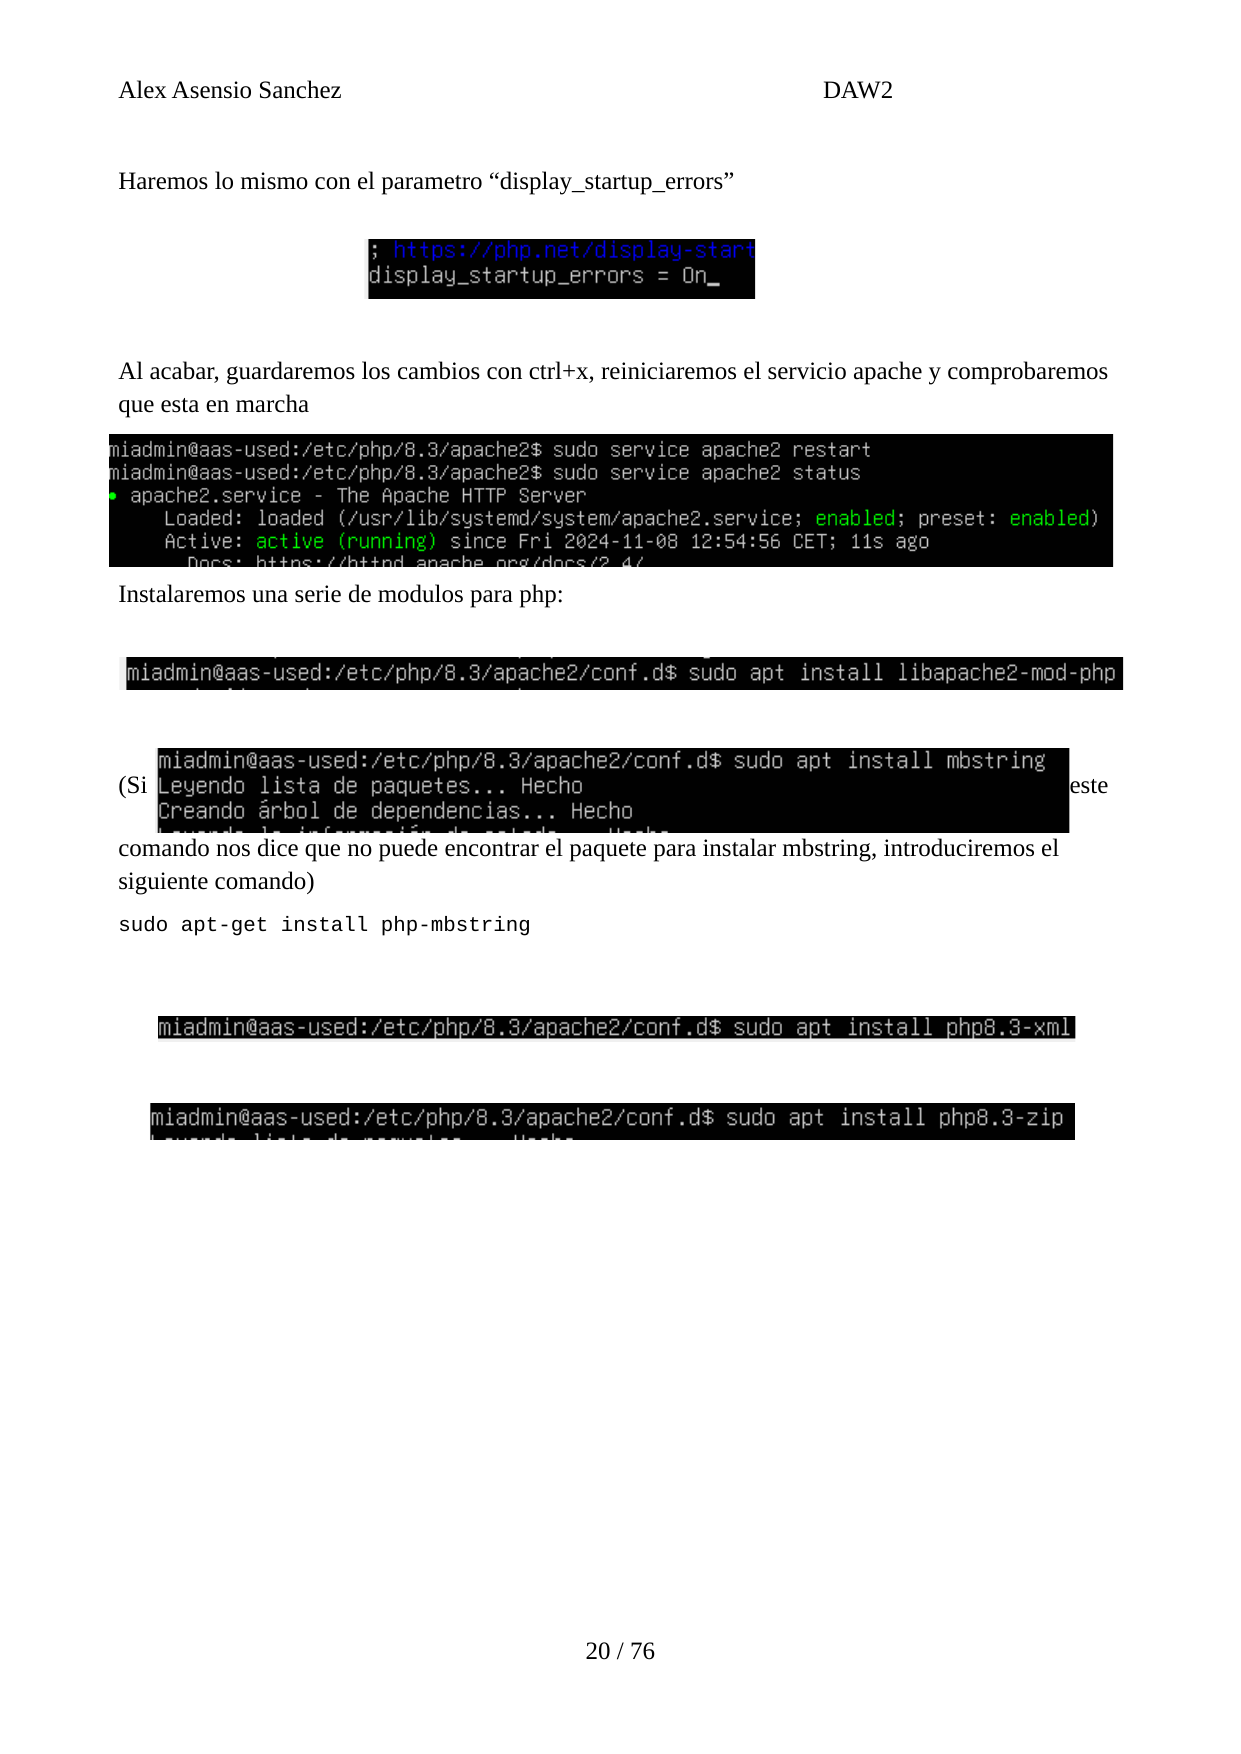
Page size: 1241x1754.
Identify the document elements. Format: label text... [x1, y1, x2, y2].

text sudo apt-get install php-mbstring [118, 913, 1122, 937]
picture [364, 239, 755, 299]
text (Si este comando nos dice que no puede encontrar el paquete para instalar mbstring, introduciremos el siguiente comando) [118, 770, 1122, 895]
text Al acabar, guardaremos los cambios con ctrl+x, reiniciaremos el servicio apache y comprobaremos que esta en marcha [118, 356, 1122, 418]
picture [109, 434, 1114, 567]
picture [158, 1016, 1076, 1042]
picture [119, 657, 1124, 690]
text Haremos lo mismo con el parametro “display_startup_errors” [118, 166, 1122, 194]
picture [149, 1103, 1075, 1140]
text Instalaremos una serie de modulos para php: [118, 579, 1122, 608]
picture [155, 748, 1070, 833]
